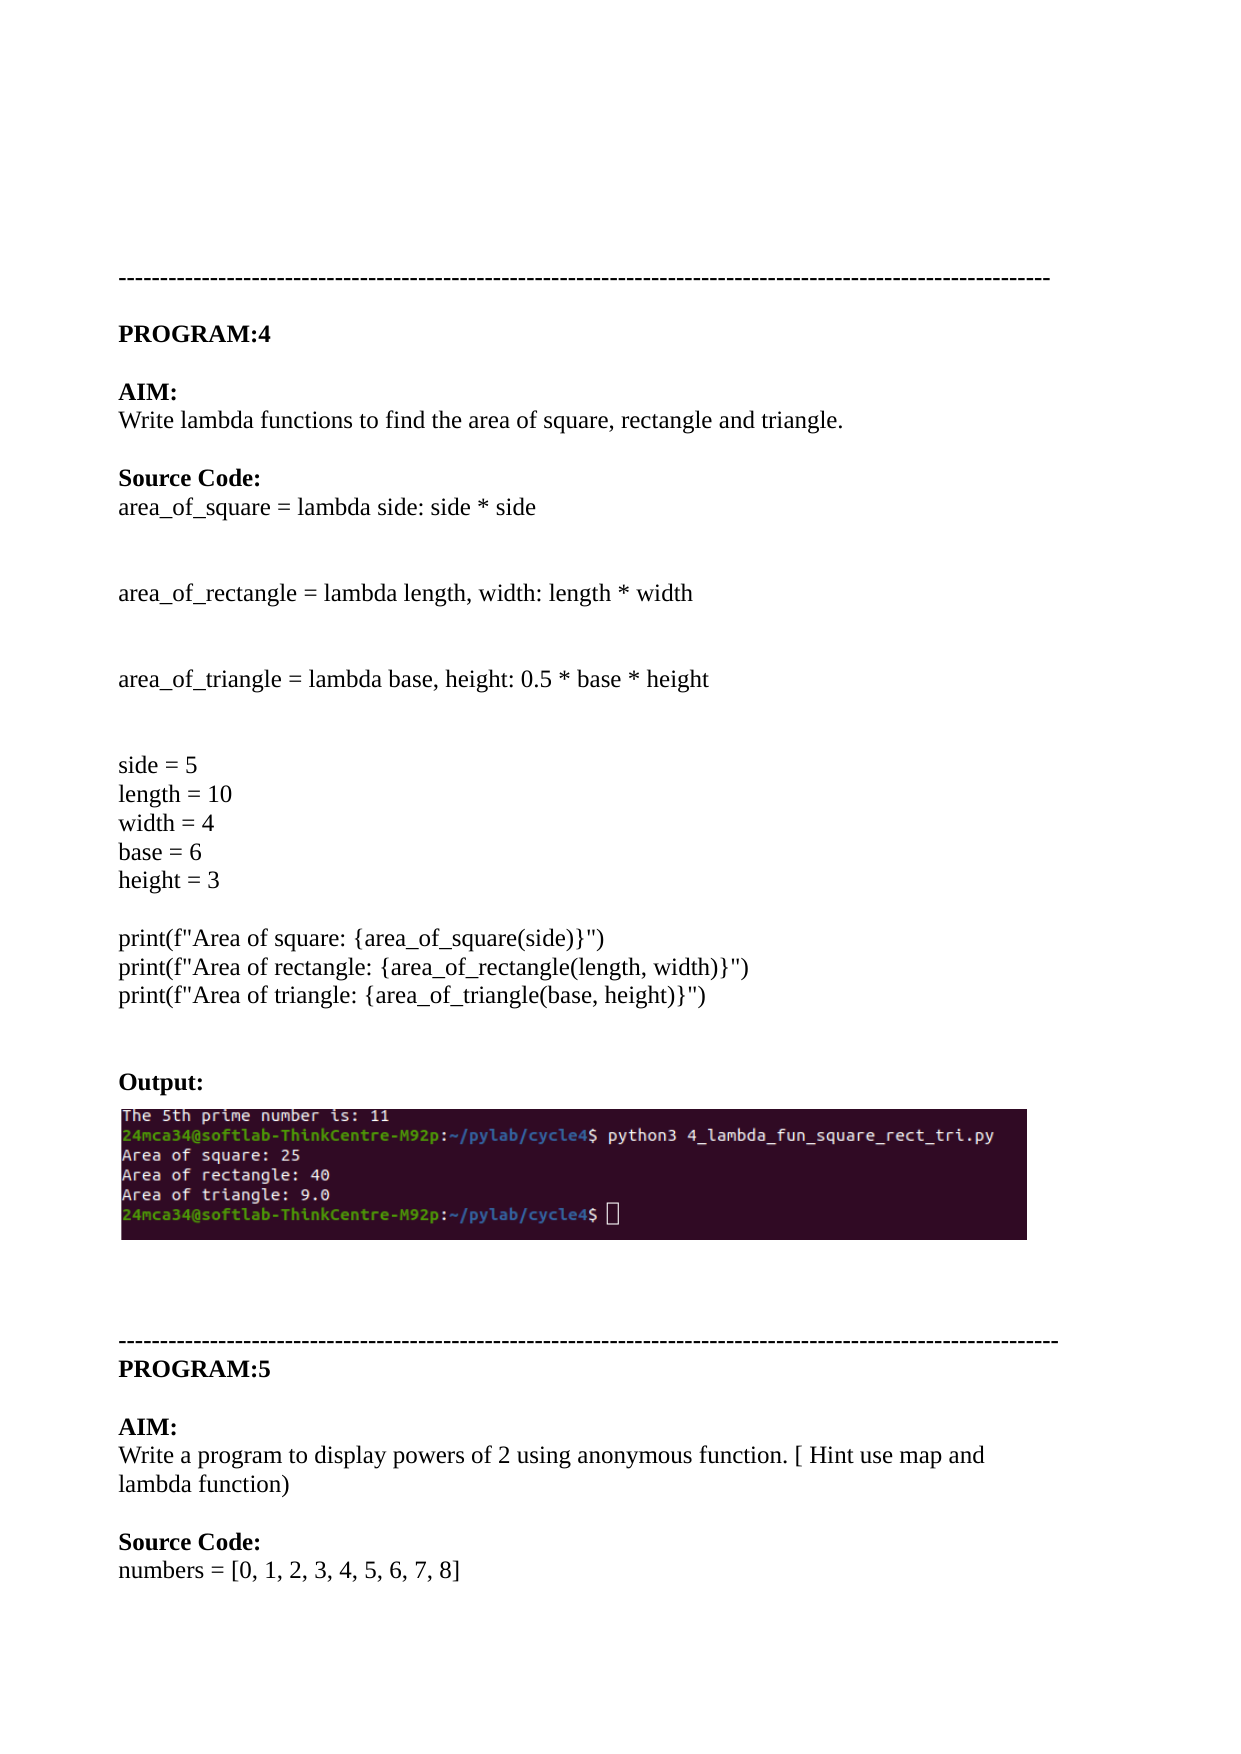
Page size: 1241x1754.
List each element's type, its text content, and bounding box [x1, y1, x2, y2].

text ---------------------------------------------------------------------------------------------------------------- [118, 262, 1122, 291]
text Source Code: [118, 1527, 1122, 1556]
text base = 6 [118, 837, 1122, 866]
text lambda function) [118, 1469, 1122, 1498]
text PROGRAM:4 [118, 319, 1122, 348]
text area_of_rectangle = lambda length, width: length * width [118, 578, 1122, 607]
text height = 3 [118, 866, 1122, 894]
text AIM: [118, 1412, 1122, 1441]
text Write a program to display powers of 2 using anonymous function. [ Hint use map and [118, 1441, 1122, 1469]
text Write lambda functions to find the area of square, rectangle and triangle. [118, 406, 1122, 434]
text print(f"Area of rectangle: {area_of_rectangle(length, width)}") [118, 952, 1122, 981]
text width = 4 [118, 808, 1122, 837]
text side = 5 [118, 751, 1122, 779]
text Output: [118, 1067, 1122, 1096]
text numbers = [0, 1, 2, 3, 4, 5, 6, 7, 8] [118, 1556, 1122, 1584]
text print(f"Area of triangle: {area_of_triangle(base, height)}") [118, 981, 1122, 1009]
text AIM: [118, 377, 1122, 406]
text Source Code: [118, 463, 1122, 492]
text length = 10 [118, 779, 1122, 808]
text print(f"Area of square: {area_of_square(side)}") [118, 923, 1122, 952]
text area_of_square = lambda side: side * side [118, 492, 1122, 521]
text area_of_triangle = lambda base, height: 0.5 * base * height [118, 664, 1122, 693]
text -----------------------------------------------------------------------------------------------------------------PROGRAM:5 [118, 1326, 1122, 1383]
